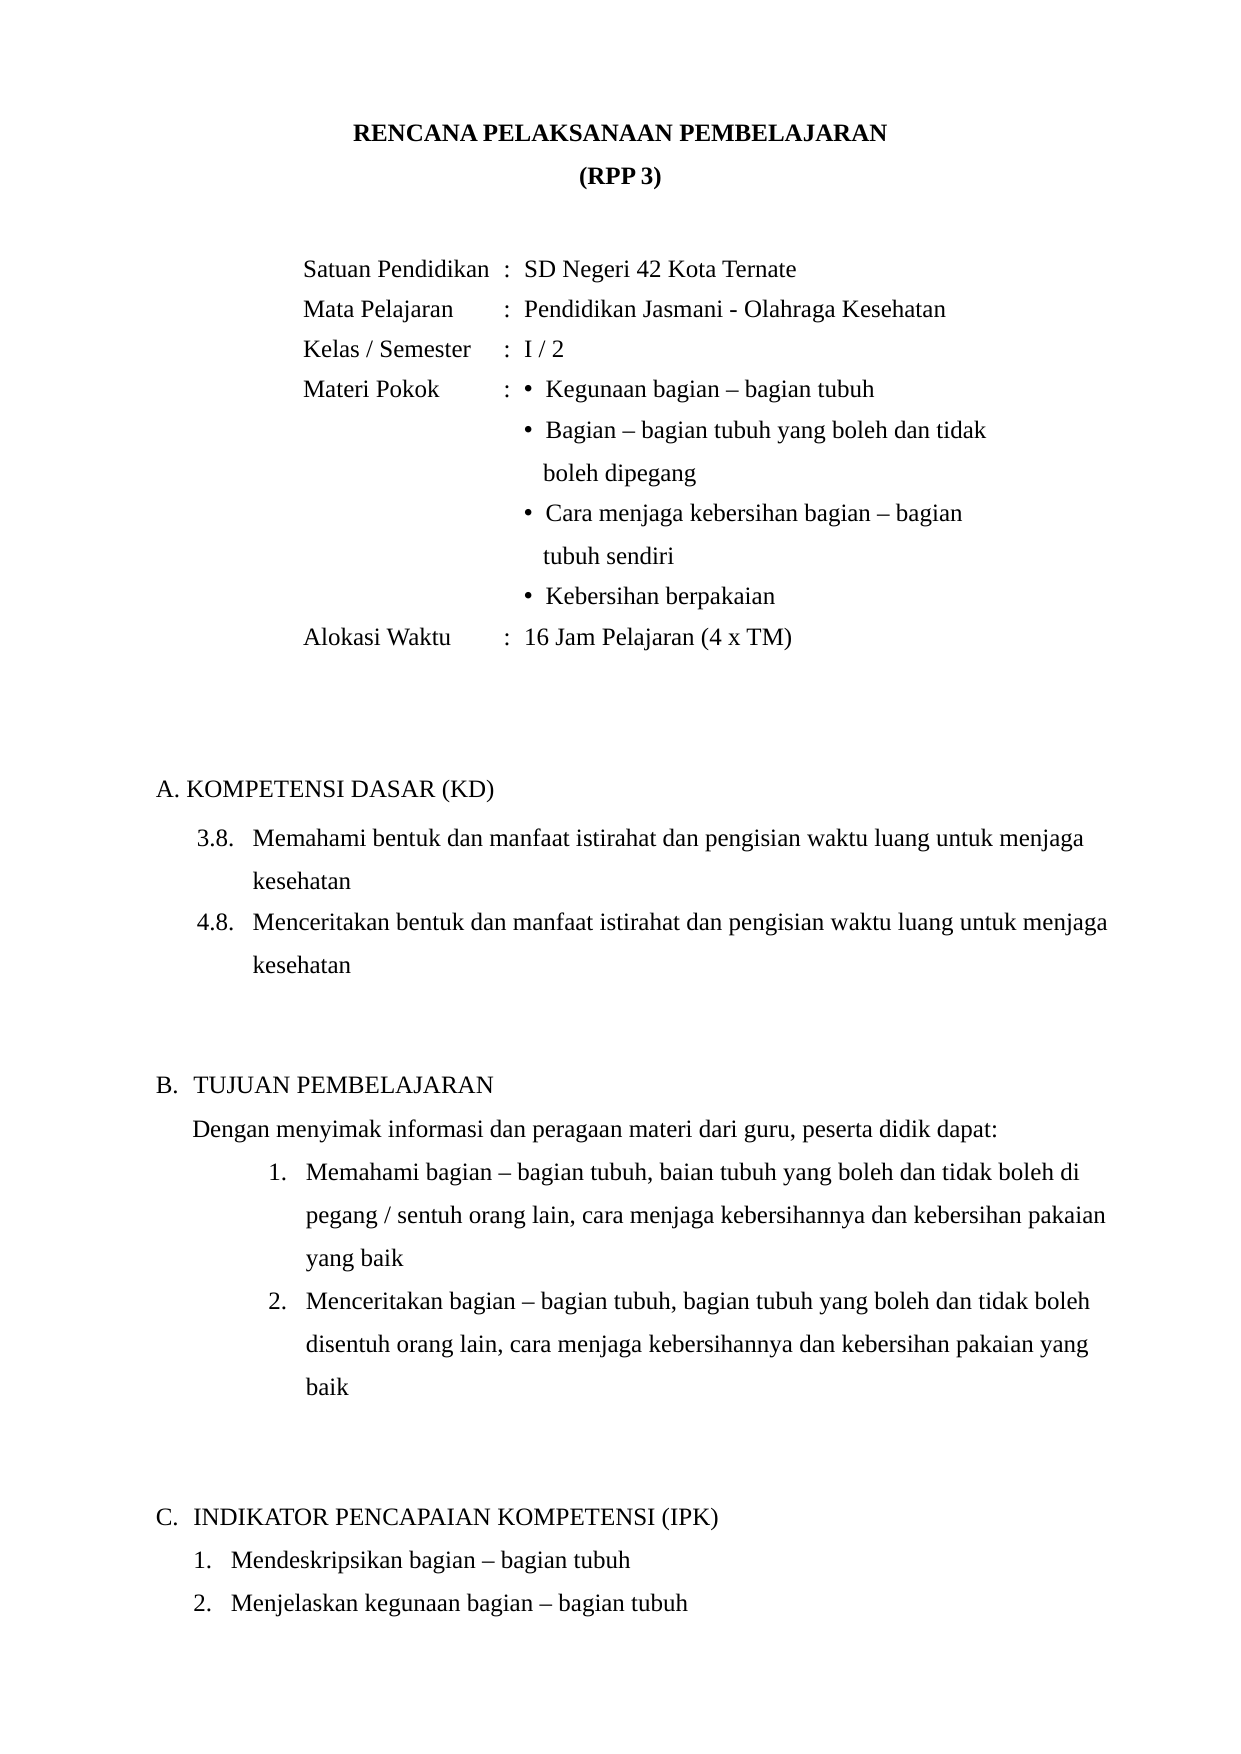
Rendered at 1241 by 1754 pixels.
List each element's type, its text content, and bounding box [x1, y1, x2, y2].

table_cell [498, 492, 518, 576]
table_cell [297, 492, 497, 576]
table_cell [498, 409, 518, 492]
table_cell Kelas / Semester [297, 329, 497, 369]
table_header : [498, 248, 518, 288]
table_cell Bagian – bagian tubuh yang boleh dan tidak boleh dipegang [518, 409, 1009, 492]
list KOMPETENSI DASAR (KD) [156, 774, 1122, 803]
table_cell [297, 409, 497, 492]
table_cell 4.8. [191, 901, 247, 984]
text Dengan menyimak informasi dan peragaan materi dari guru, peserta didik dapat: [118, 1114, 1122, 1142]
table_cell I / 2 [518, 329, 1009, 369]
table_header Satuan Pendidikan [297, 248, 497, 288]
table_cell : [498, 616, 518, 656]
table_cell 16 Jam Pelajaran (4 x TM) [518, 616, 1009, 656]
list Menceritakan bagian – bagian tubuh, bagian tubuh yang boleh dan tidak boleh disentuh orang lain, cara menjaga kebersihannya dan kebersihan pakaian yang baik [268, 1286, 1122, 1401]
table_cell Cara menjaga kebersihan bagian – bagian tubuh sendiri [518, 492, 1009, 576]
list Menjelaskan kegunaan bagian – bagian tubuh [193, 1588, 1122, 1617]
table_cell Menceritakan bentuk dan manfaat istirahat dan pengisian waktu luang untuk menjaga kesehatan [247, 901, 1128, 984]
list Mendeskripsikan bagian – bagian tubuh [193, 1545, 1122, 1574]
table_header SD Negeri 42 Kota Ternate [518, 248, 1009, 288]
list Memahami bagian – bagian tubuh, baian tubuh yang boleh dan tidak boleh di pegang / sentuh orang lain, cara menjaga kebersihannya dan kebersihan pakaian yang baik [268, 1157, 1122, 1272]
table_cell Pendidikan Jasmani - Olahraga Kesehatan [518, 288, 1009, 328]
text RENCANA PELAKSANAAN PEMBELAJARAN [118, 118, 1122, 147]
list TUJUAN PEMBELAJARAN [156, 1071, 1122, 1099]
table_header 3.8. [191, 818, 247, 901]
table_header Memahami bentuk dan manfaat istirahat dan pengisian waktu luang untuk menjaga kesehatan [247, 818, 1128, 901]
table_cell : [498, 288, 518, 328]
table_cell Kebersihan berpakaian [518, 576, 1009, 616]
table_cell [498, 576, 518, 616]
table_cell [297, 576, 497, 616]
table_cell : [498, 369, 518, 409]
table_cell Kegunaan bagian – bagian tubuh [518, 369, 1009, 409]
table_cell Mata Pelajaran [297, 288, 497, 328]
text (RPP 3) [118, 161, 1122, 190]
table_cell Alokasi Waktu [297, 616, 497, 656]
table_cell Materi Pokok [297, 369, 497, 409]
list INDIKATOR PENCAPAIAN KOMPETENSI (IPK) [156, 1502, 1122, 1531]
table_cell : [498, 329, 518, 369]
